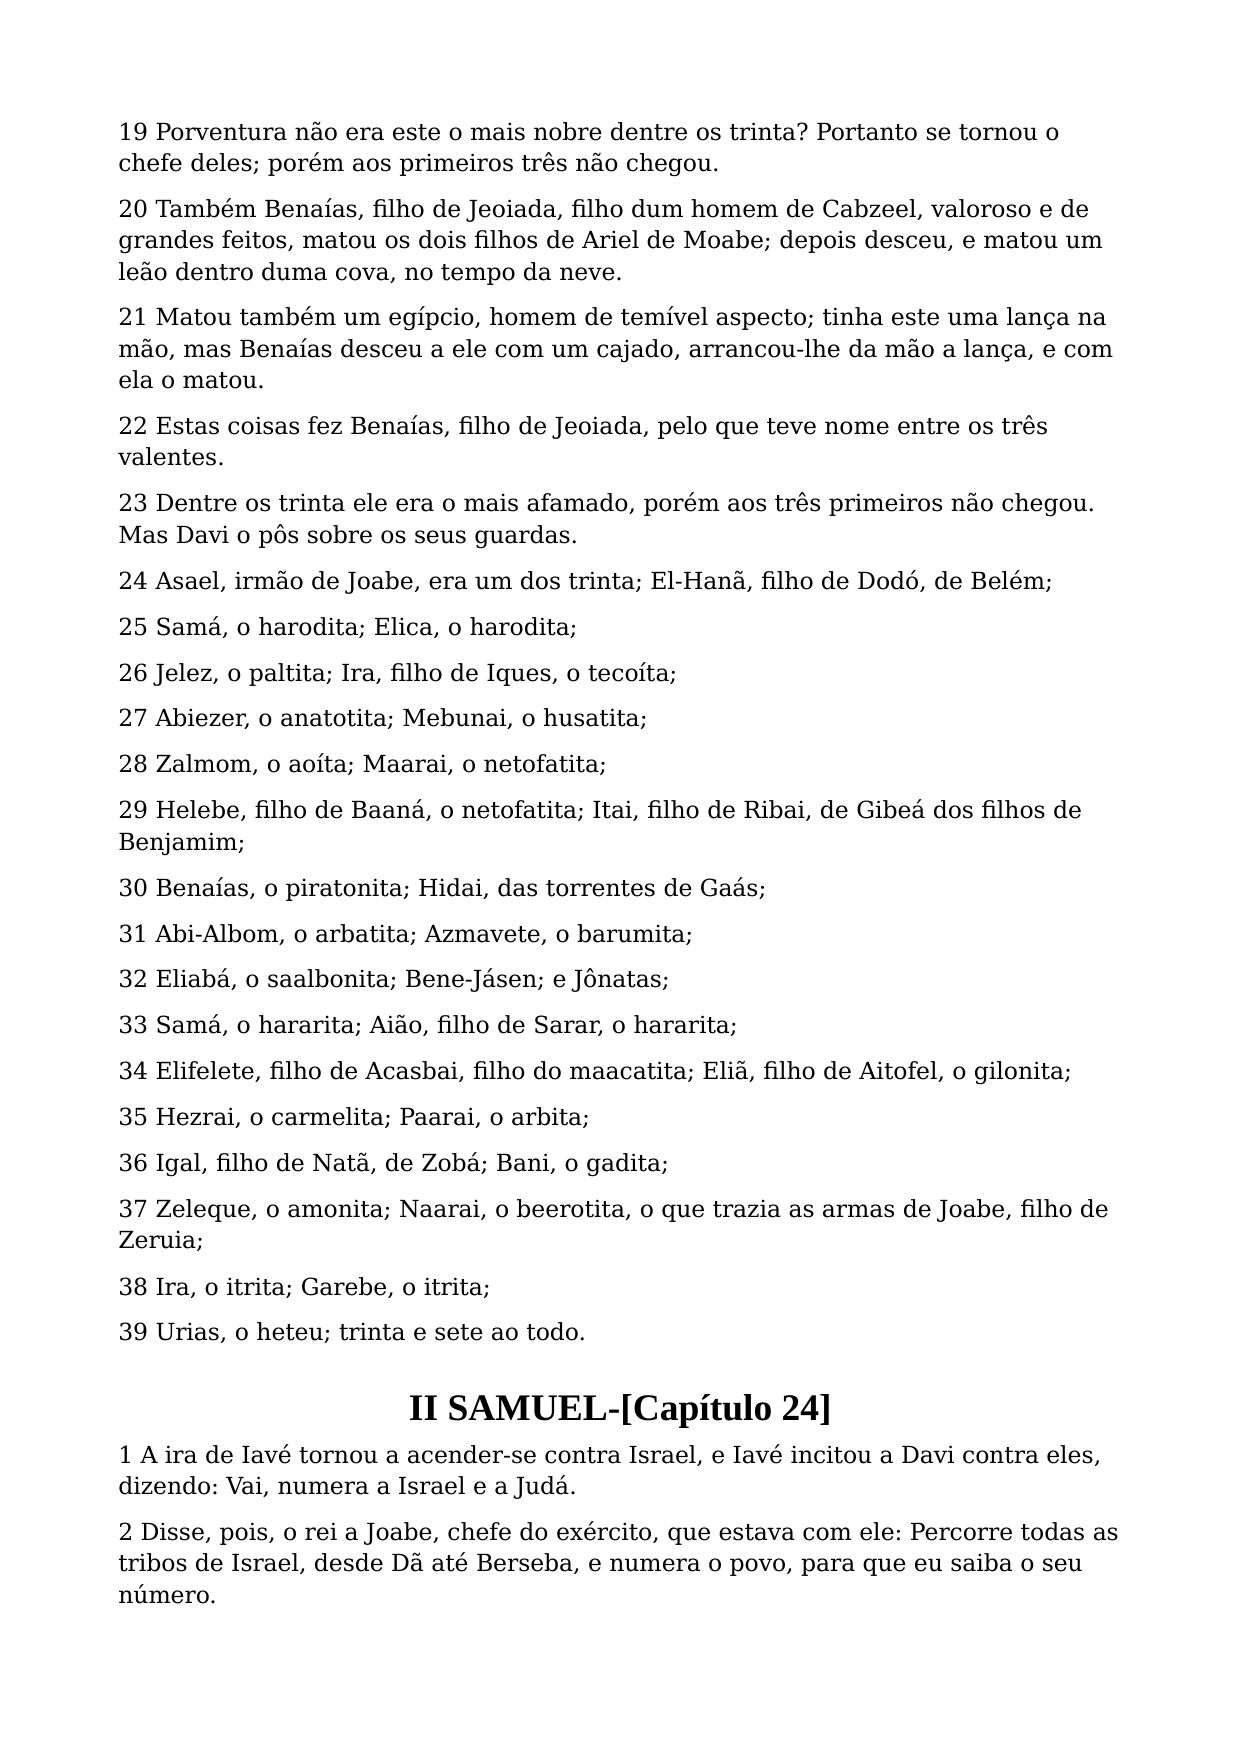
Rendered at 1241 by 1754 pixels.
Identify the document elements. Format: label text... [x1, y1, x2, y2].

text 28 Zalmom, o aoíta; Maarai, o netofatita; [118, 751, 1122, 778]
text 22 Estas coisas fez Benaías, filho de Jeoiada, pelo que teve nome entre os três valentes. [118, 413, 1122, 471]
text 34 Elifelete, filho de Acasbai, filho do maacatita; Eliã, filho de Aitofel, o gilonita; [118, 1058, 1122, 1085]
text 26 Jelez, o paltita; Ira, filho de Iques, o tecoíta; [118, 659, 1122, 686]
text 24 Asael, irmão de Joabe, era um dos trinta; El-Hanã, filho de Dodó, de Belém; [118, 567, 1122, 594]
text 25 Samá, o harodita; Elica, o harodita; [118, 613, 1122, 641]
text 30 Benaías, o piratonita; Hidai, das torrentes de Gaás; [118, 874, 1122, 902]
text 37 Zeleque, o amonita; Naarai, o beerotita, o que trazia as armas de Joabe, filho de Zeruia; [118, 1196, 1122, 1254]
text 21 Matou também um egípcio, homem de temível aspecto; tinha este uma lança na mão, mas Benaías desceu a ele com um cajado, arrancou-lhe da mão a lança, e com ela o matou. [118, 304, 1122, 394]
text 39 Urias, o heteu; trinta e sete ao todo. [118, 1319, 1122, 1346]
text 36 Igal, filho de Natã, de Zobá; Bani, o gadita; [118, 1150, 1122, 1177]
text 23 Dentre os trinta ele era o mais afamado, porém aos três primeiros não chegou. Mas Davi o pôs sobre os seus guardas. [118, 490, 1122, 549]
text 33 Samá, o hararita; Aião, filho de Sarar, o hararita; [118, 1012, 1122, 1039]
text 32 Eliabá, o saalbonita; Bene-Jásen; e Jônatas; [118, 966, 1122, 993]
subtitle II SAMUEL-[Capítulo 24] [118, 1386, 1122, 1429]
text 38 Ira, o itrita; Garebe, o itrita; [118, 1273, 1122, 1300]
text 35 Hezrai, o carmelita; Paarai, o arbita; [118, 1104, 1122, 1131]
text 29 Helebe, filho de Baaná, o netofatita; Itai, filho de Ribai, de Gibeá dos filhos de Benjamim; [118, 797, 1122, 856]
text 1 A ira de Iavé tornou a acender-se contra Israel, e Iavé incitou a Davi contra eles, dizendo: Vai, numera a Israel e a Judá. [118, 1441, 1122, 1500]
text 31 Abi-Albom, o arbatita; Azmavete, o barumita; [118, 920, 1122, 947]
text 2 Disse, pois, o rei a Joabe, chefe do exército, que estava com ele: Percorre todas as tribos de Israel, desde Dã até Berseba, e numera o povo, para que eu saiba o seu número. [118, 1519, 1122, 1609]
text 27 Abiezer, o anatotita; Mebunai, o husatita; [118, 705, 1122, 732]
text 19 Porventura não era este o mais nobre dentre os trinta? Portanto se tornou o chefe deles; porém aos primeiros três não chegou. [118, 118, 1122, 177]
text 20 Também Benaías, filho de Jeoiada, filho dum homem de Cabzeel, valoroso e de grandes feitos, matou os dois filhos de Ariel de Moabe; depois desceu, e matou um leão dentro duma cova, no tempo da neve. [118, 195, 1122, 285]
